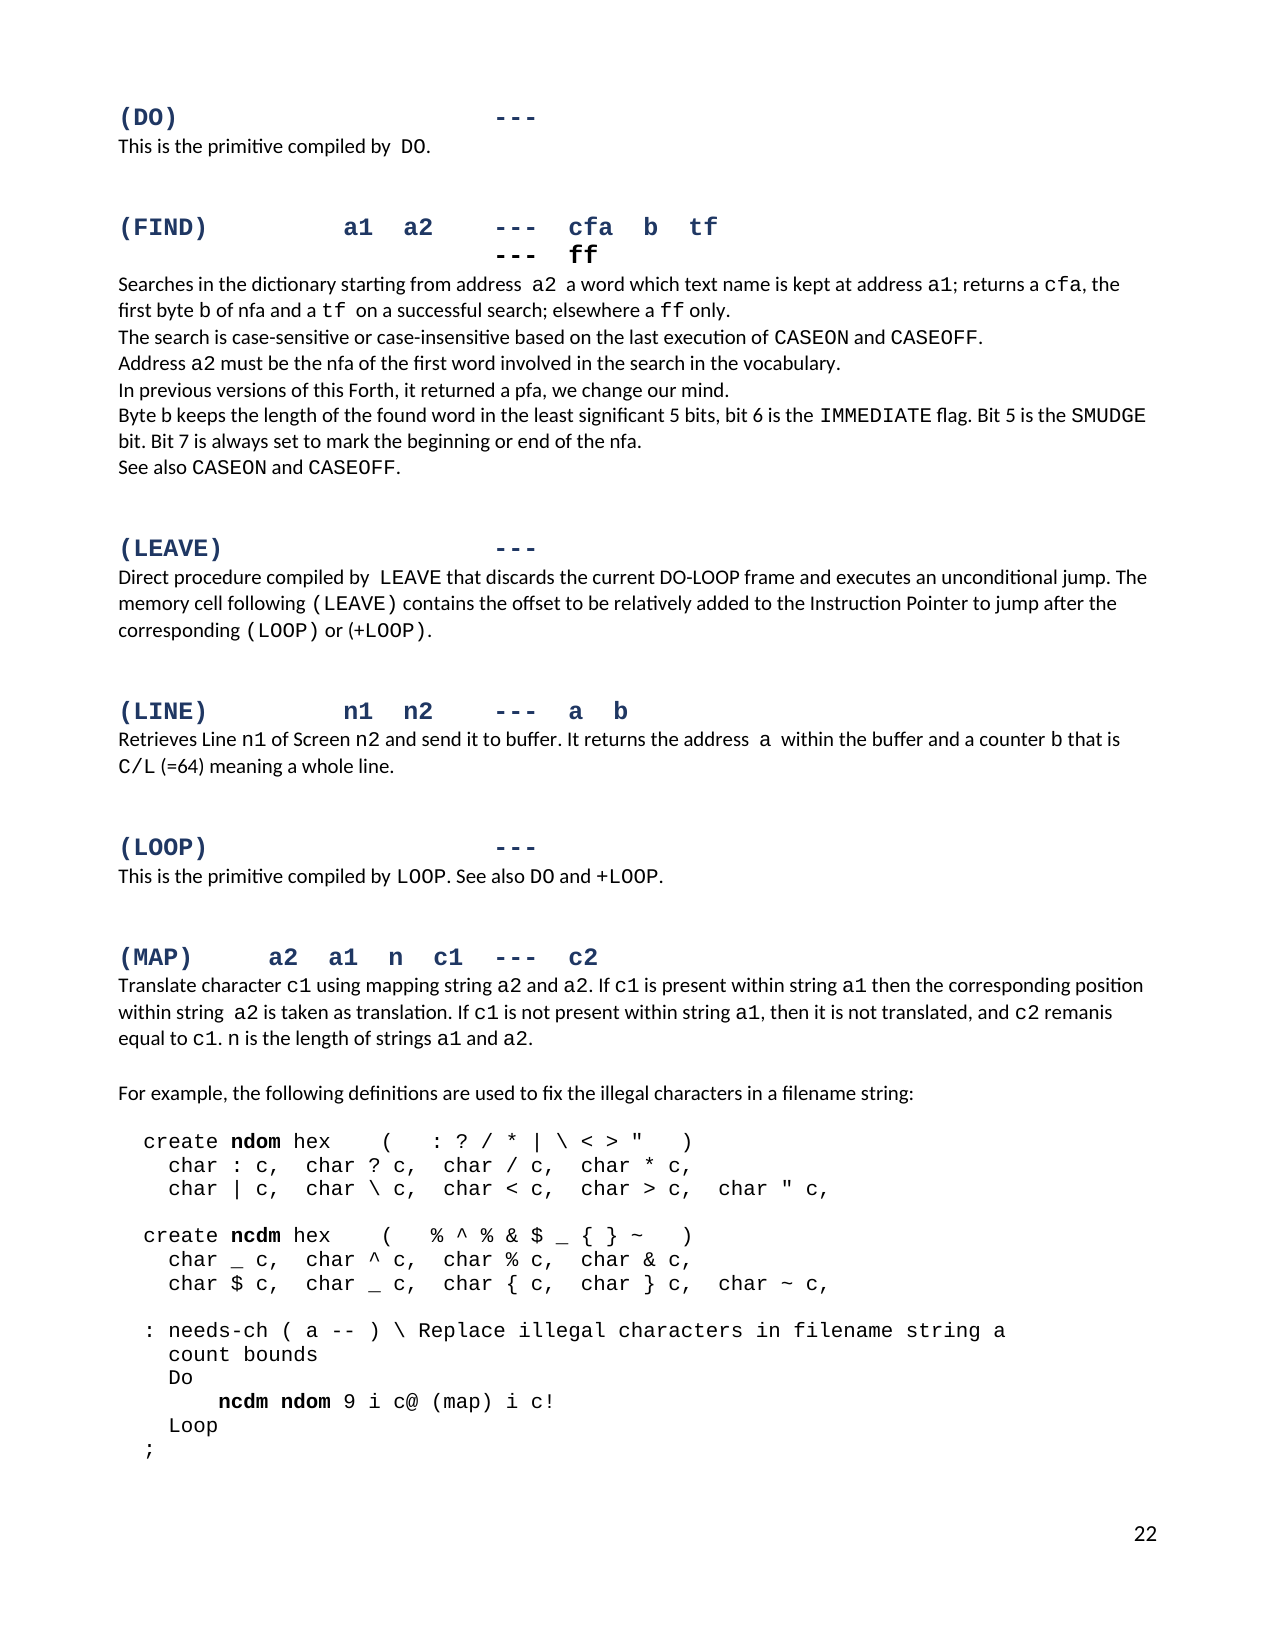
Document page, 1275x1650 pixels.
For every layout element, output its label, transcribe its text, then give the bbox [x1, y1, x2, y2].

subtitle (LEAVE) --- [118, 536, 1157, 564]
text See also CASEON and CASEOFF. [118, 454, 1157, 481]
text ncdm ndom 9 i c@ (map) i c! [118, 1391, 1157, 1415]
text --- ff [118, 243, 1157, 271]
text Retrieves Line n1 of Screen n2 and send it to buffer. It returns the address a within the buffer and a counter b that is C/L (=64) meaning a whole line. [118, 727, 1157, 779]
text char _ c, char ^ c, char % c, char & c, [118, 1249, 1157, 1273]
text This is the primitive compiled by DO. [118, 133, 1157, 159]
text In previous versions of this Forth, it returned a pfa, we change our mind. [118, 377, 1157, 402]
subtitle (DO) --- [118, 104, 1157, 133]
text ; [118, 1438, 1157, 1462]
subtitle (FIND) a1 a2 --- cfa b tf [118, 214, 1157, 243]
text Searches in the dictionary starting from address a2 a word which text name is kept at address a1; returns a cfa, the first byte b of nfa and a tf on a successful search; elsewhere a ff only. [118, 271, 1157, 324]
text The search is case-sensitive or case-insensitive based on the last execution of CASEON and CASEOFF. [118, 324, 1157, 350]
subtitle (LOOP) --- [118, 834, 1157, 863]
text Translate character c1 using mapping string a2 and a2. If c1 is present within string a1 then the corresponding position within string a2 is taken as translation. If c1 is not present within string a1, then it is not translated, and c2 remanis equal to c1. n is the length of strings a1 and a2. [118, 973, 1157, 1052]
subtitle (MAP) a2 a1 n c1 --- c2 [118, 944, 1157, 973]
text char | c, char \ c, char < c, char > c, char " c, [118, 1178, 1157, 1202]
subtitle (LINE) n1 n2 --- a b [118, 698, 1157, 727]
text This is the primitive compiled by LOOP. See also DO and +LOOP. [118, 863, 1157, 889]
text Address a2 must be the nfa of the first word involved in the search in the vocabulary. [118, 350, 1157, 377]
text create ncdm hex ( % ^ % & $ _ { } ~ ) [118, 1226, 1157, 1249]
text : needs-ch ( a -- ) \ Replace illegal characters in filename string a [118, 1320, 1157, 1344]
text create ndom hex ( : ? / * | \ < > " ) [118, 1131, 1157, 1154]
text For example, the following definitions are used to fix the illegal characters in a filename string: [118, 1080, 1157, 1106]
text count bounds [118, 1344, 1157, 1367]
text Loop [118, 1415, 1157, 1438]
text char $ c, char _ c, char { c, char } c, char ~ c, [118, 1273, 1157, 1296]
text Do [118, 1367, 1157, 1391]
text Byte b keeps the length of the found word in the least significant 5 bits, bit 6 is the IMMEDIATE flag. Bit 5 is the SMUDGE bit. Bit 7 is always set to mark the beginning or end of the nfa. [118, 402, 1157, 454]
text char : c, char ? c, char / c, char * c, [118, 1154, 1157, 1178]
text Direct procedure compiled by LEAVE that discards the current DO-LOOP frame and executes an unconditional jump. The memory cell following (LEAVE) contains the offset to be relatively added to the Instruction Pointer to jump after the corresponding (LOOP) or (+LOOP). [118, 564, 1157, 643]
